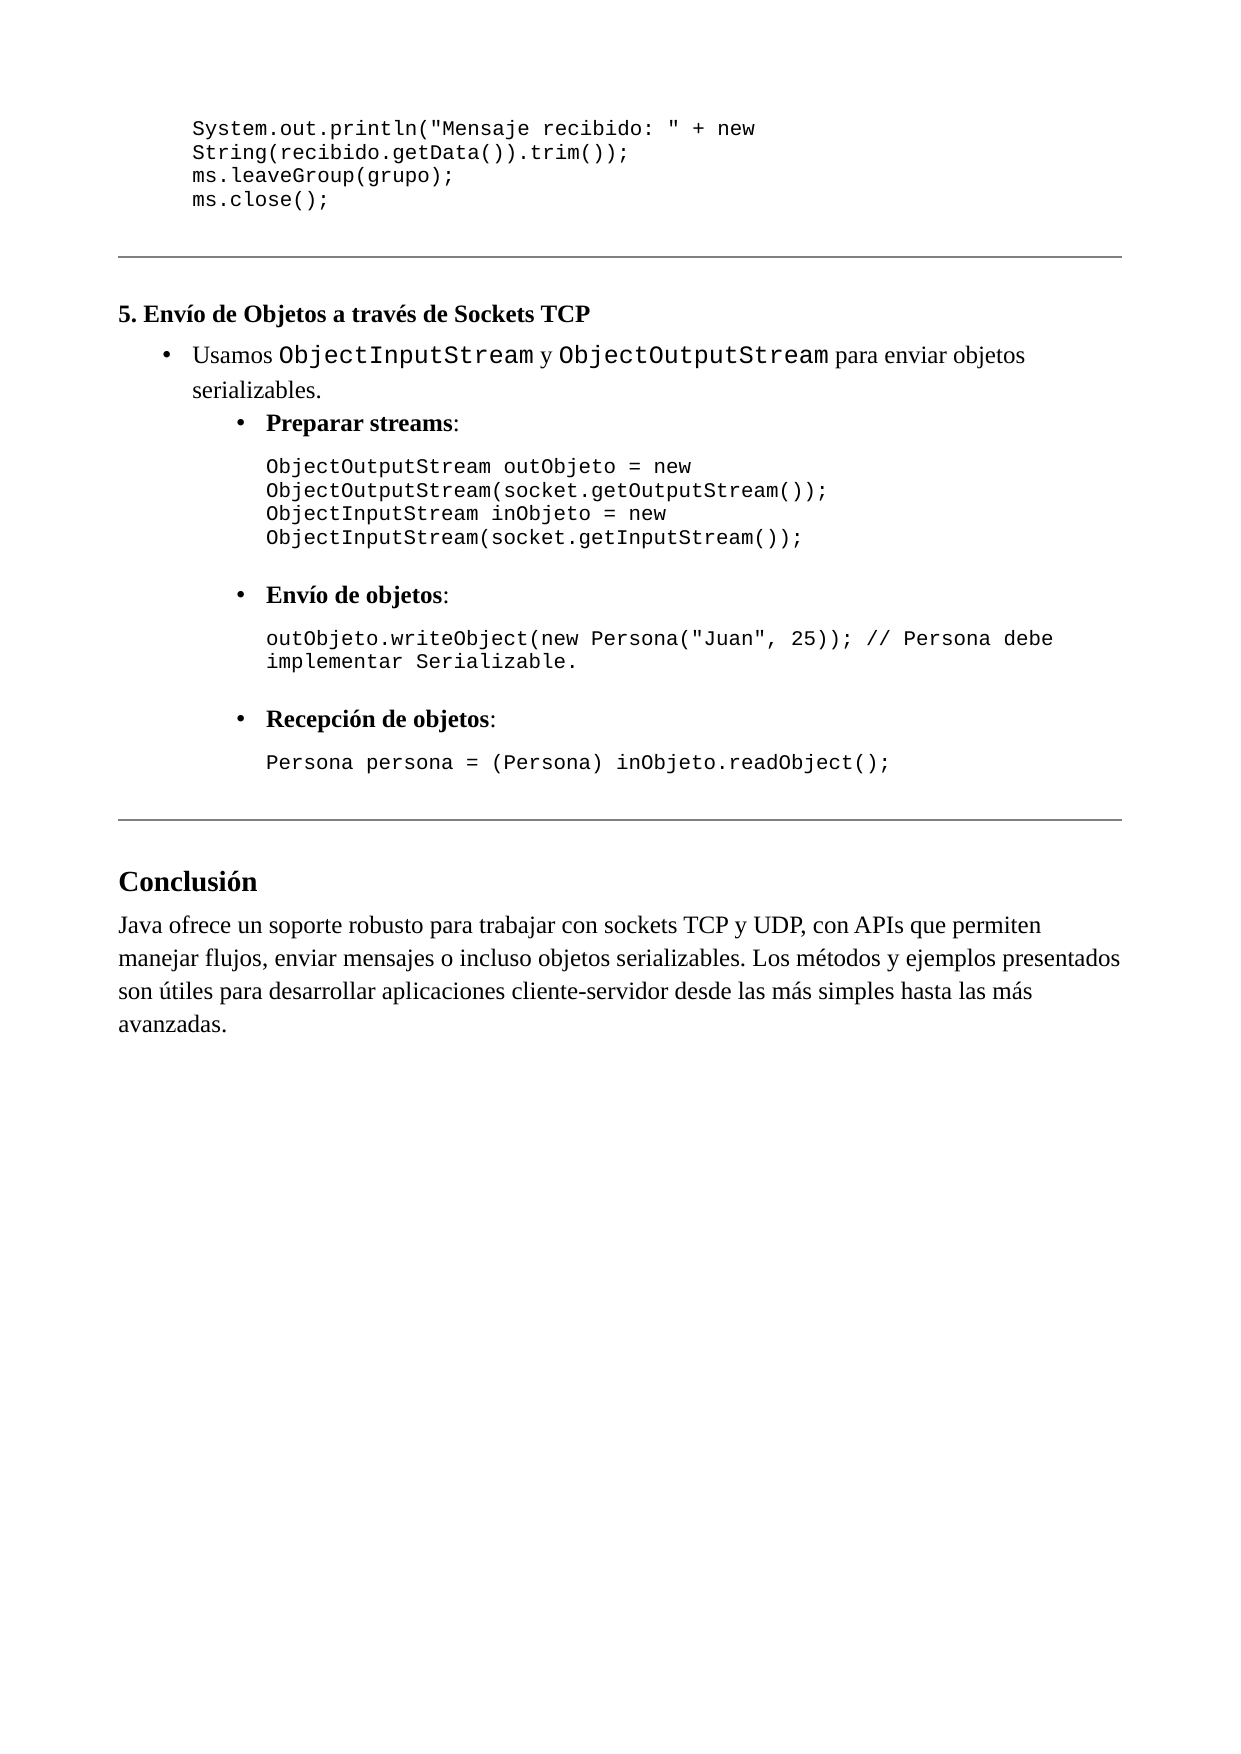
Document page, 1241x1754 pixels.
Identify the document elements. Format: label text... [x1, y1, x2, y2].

list ms.close(); [162, 189, 1122, 213]
list Recepción de objetos: [236, 704, 1122, 733]
list ms.leaveGroup(grupo); [162, 165, 1122, 189]
list Usamos ObjectInputStream y ObjectOutputStream para enviar objetos serializables. [162, 340, 1122, 404]
list Envío de objetos: [236, 580, 1122, 609]
text Java ofrece un soporte robusto para trabajar con sockets TCP y UDP, con APIs que permiten manejar flujos, enviar mensajes o incluso objetos serializables. Los métodos y ejemplos presentados son útiles para desarrollar aplicaciones cliente-servidor desde las más simples hasta las más avanzadas. [118, 910, 1122, 1038]
list Preparar streams: [236, 408, 1122, 437]
subtitle 5. Envío de Objetos a través de Sockets TCP [118, 299, 1122, 328]
subtitle Conclusión [118, 864, 1122, 897]
list ObjectOutputStream outObjeto = new ObjectOutputStream(socket.getOutputStream()); [236, 456, 1122, 503]
list System.out.println("Mensaje recibido: " + new String(recibido.getData()).trim()); [162, 118, 1122, 165]
list ObjectInputStream inObjeto = new ObjectInputStream(socket.getInputStream()); [236, 503, 1122, 551]
list outObjeto.writeObject(new Persona("Juan", 25)); // Persona debe implementar Serializable. [236, 628, 1122, 675]
list Persona persona = (Persona) inObjeto.readObject(); [236, 752, 1122, 776]
